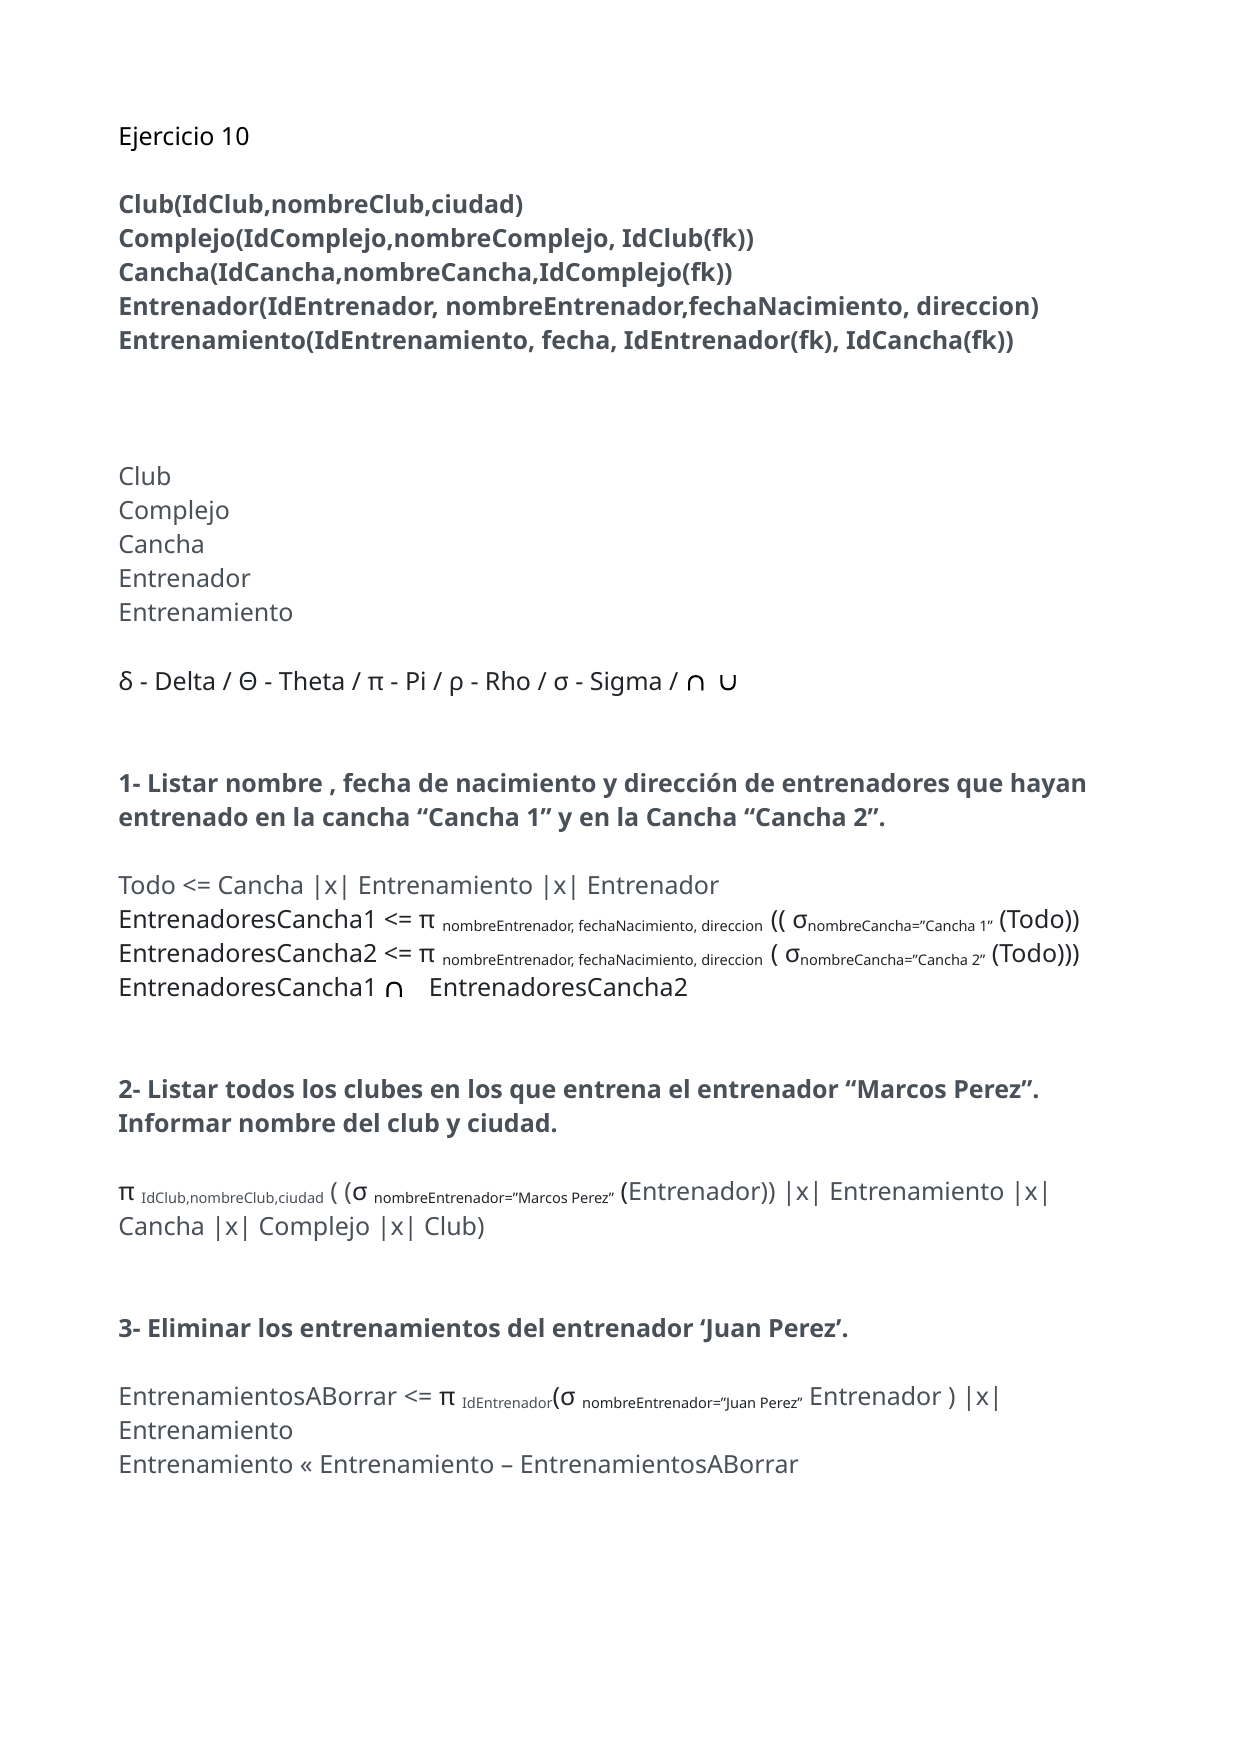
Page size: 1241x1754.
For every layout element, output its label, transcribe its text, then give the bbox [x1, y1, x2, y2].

text Entrenador(IdEntrenador, nombreEntrenador,fechaNacimiento, direccion) [118, 288, 1122, 322]
text Cancha [118, 527, 1122, 561]
text Entrenador [118, 561, 1122, 595]
text Entrenamiento(IdEntrenamiento, fecha, IdEntrenador(fk), IdCancha(fk)) [118, 322, 1122, 357]
text 1- Listar nombre , fecha de nacimiento y dirección de entrenadores que hayan entrenado en la cancha “Cancha 1” y en la Cancha “Cancha 2”. [118, 765, 1122, 833]
text EntrenadoresCancha1 <= π nombreEntrenador, fechaNacimiento, direccion (( σnombreCancha=”Cancha 1” (Todo)) [118, 902, 1122, 936]
text Cancha(IdCancha,nombreCancha,IdComplejo(fk)) [118, 254, 1122, 288]
text EntrenadoresCancha1 Ç EntrenadoresCancha2 [118, 970, 1122, 1004]
text 2- Listar todos los clubes en los que entrena el entrenador “Marcos Perez”. Informar nombre del club y ciudad. [118, 1072, 1122, 1140]
text Entrenamiento « Entrenamiento – EntrenamientosABorrar [118, 1447, 1122, 1481]
text EntrenamientosABorrar <= π IdEntrenador(σ nombreEntrenador=”Juan Perez” Entrenador ) |x| Entrenamiento [118, 1378, 1122, 1447]
text Entrenamiento [118, 595, 1122, 629]
text δ - Delta / Θ - Theta / π - Pi / ρ - Rho / σ - Sigma / ÇÈ [118, 663, 1122, 697]
text 3- Eliminar los entrenamientos del entrenador ‘Juan Perez’. [118, 1310, 1122, 1344]
text Club(IdClub,nombreClub,ciudad) [118, 186, 1122, 220]
text Club [118, 459, 1122, 493]
text Ejercicio 10 [118, 118, 1122, 152]
text EntrenadoresCancha2 <= π nombreEntrenador, fechaNacimiento, direccion ( σnombreCancha=”Cancha 2” (Todo))) [118, 936, 1122, 970]
text Complejo(IdComplejo,nombreComplejo, IdClub(fk)) [118, 220, 1122, 254]
text π IdClub,nombreClub,ciudad ( (σ nombreEntrenador=”Marcos Perez” (Entrenador)) |x| Entrenamiento |x| Cancha |x| Complejo |x| Club) [118, 1174, 1122, 1242]
text Todo <= Cancha |x| Entrenamiento |x| Entrenador [118, 867, 1122, 902]
text Complejo [118, 493, 1122, 527]
